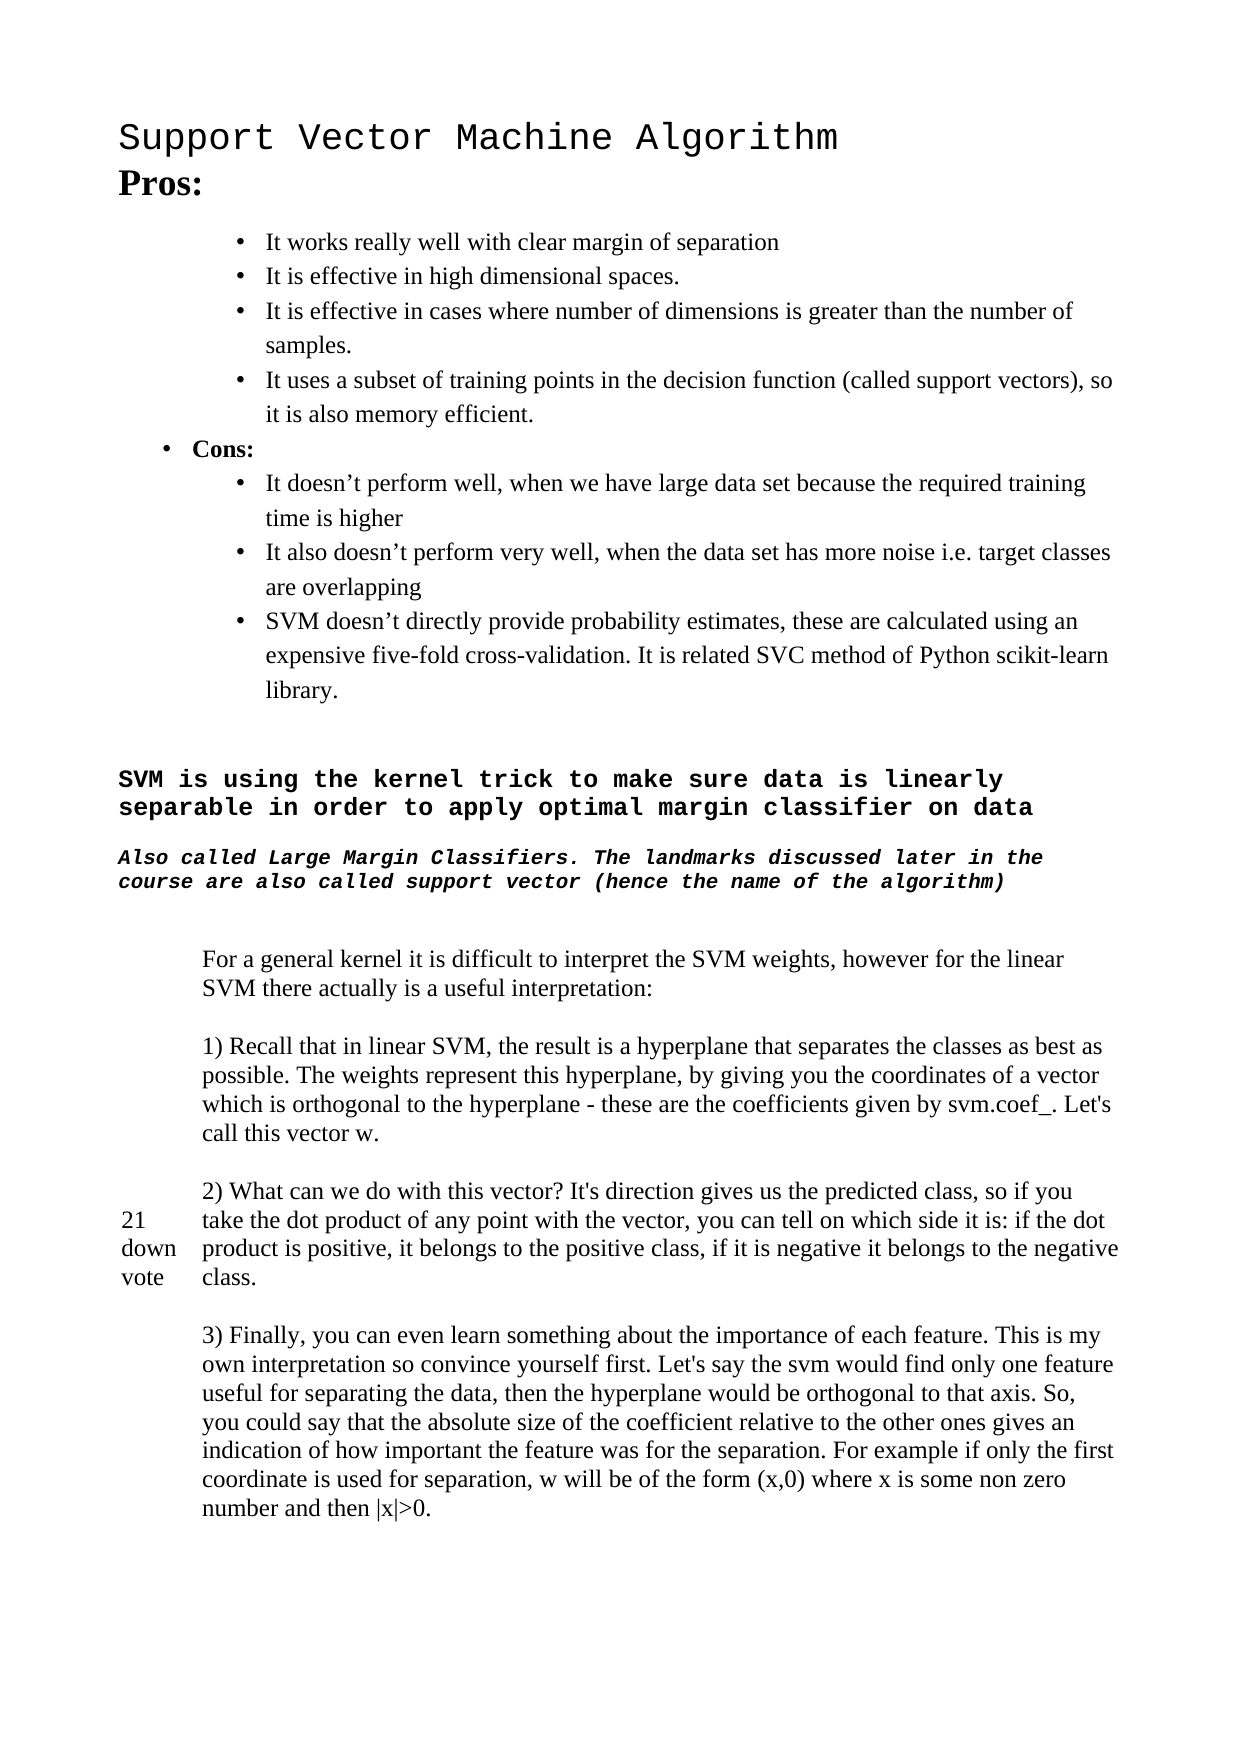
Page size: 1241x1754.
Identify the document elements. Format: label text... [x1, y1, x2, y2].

list It is effective in cases where number of dimensions is greater than the number of samples. [236, 296, 1122, 359]
list It works really well with clear margin of separation [236, 227, 1122, 256]
list It also doesn’t perform very well, when the data set has more noise i.e. target classes are overlapping [236, 537, 1122, 600]
text Also called Large Margin Classifiers. The landmarks discussed later in the course are also called support vector (hence the name of the algorithm) [118, 847, 1122, 894]
text Pros: [118, 161, 1122, 204]
table_header For a general kernel it is difficult to interpret the SVM weights, however for the linear SVM there actually is a useful interpretation: 1) Recall that in linear SVM, the result is a hyperplane that separates the classes as best as possible. The weights represent this hyperplane, by giving you the coordinates of a vector which is orthogonal to the hyperplane - these are the coefficients given by svm.coef_. Let's call this vector w. 2) What can we do with this vector? It's direction gives us the predicted class, so if you take the dot product of any point with the vector, you can tell on which side it is: if the dot product is positive, it belongs to the positive class, if it is negative it belongs to the negative class. 3) Finally, you can even learn something about the importance of each feature. This is my own interpretation so convince yourself first. Let's say the svm would find only one feature useful for separating the data, then the hyperplane would be orthogonal to that axis. So, you could say that the absolute size of the coefficient relative to the other ones gives an indication of how important the feature was for the separation. For example if only the first coordinate is used for separation, w will be of the form (x,0) where x is some non zero number and then |x|>0. [199, 942, 1122, 1554]
list It doesn’t perform well, when we have large data set because the required training time is higher [236, 468, 1122, 531]
list Cons: [162, 434, 1122, 462]
list SVM doesn’t directly provide probability estimates, these are calculated using an expensive five-fold cross-validation. It is related SVC method of Python scikit-learn library. [236, 606, 1122, 704]
table_header 21 down vote [118, 942, 199, 1554]
text SVM is using the kernel trick to make sure data is linearly separable in order to apply optimal margin classifier on data [118, 767, 1122, 823]
list It uses a subset of training points in the decision function (called support vectors), so it is also memory efficient. [236, 365, 1122, 428]
list It is effective in high dimensional spaces. [236, 261, 1122, 290]
text Support Vector Machine Algorithm [118, 118, 1122, 161]
